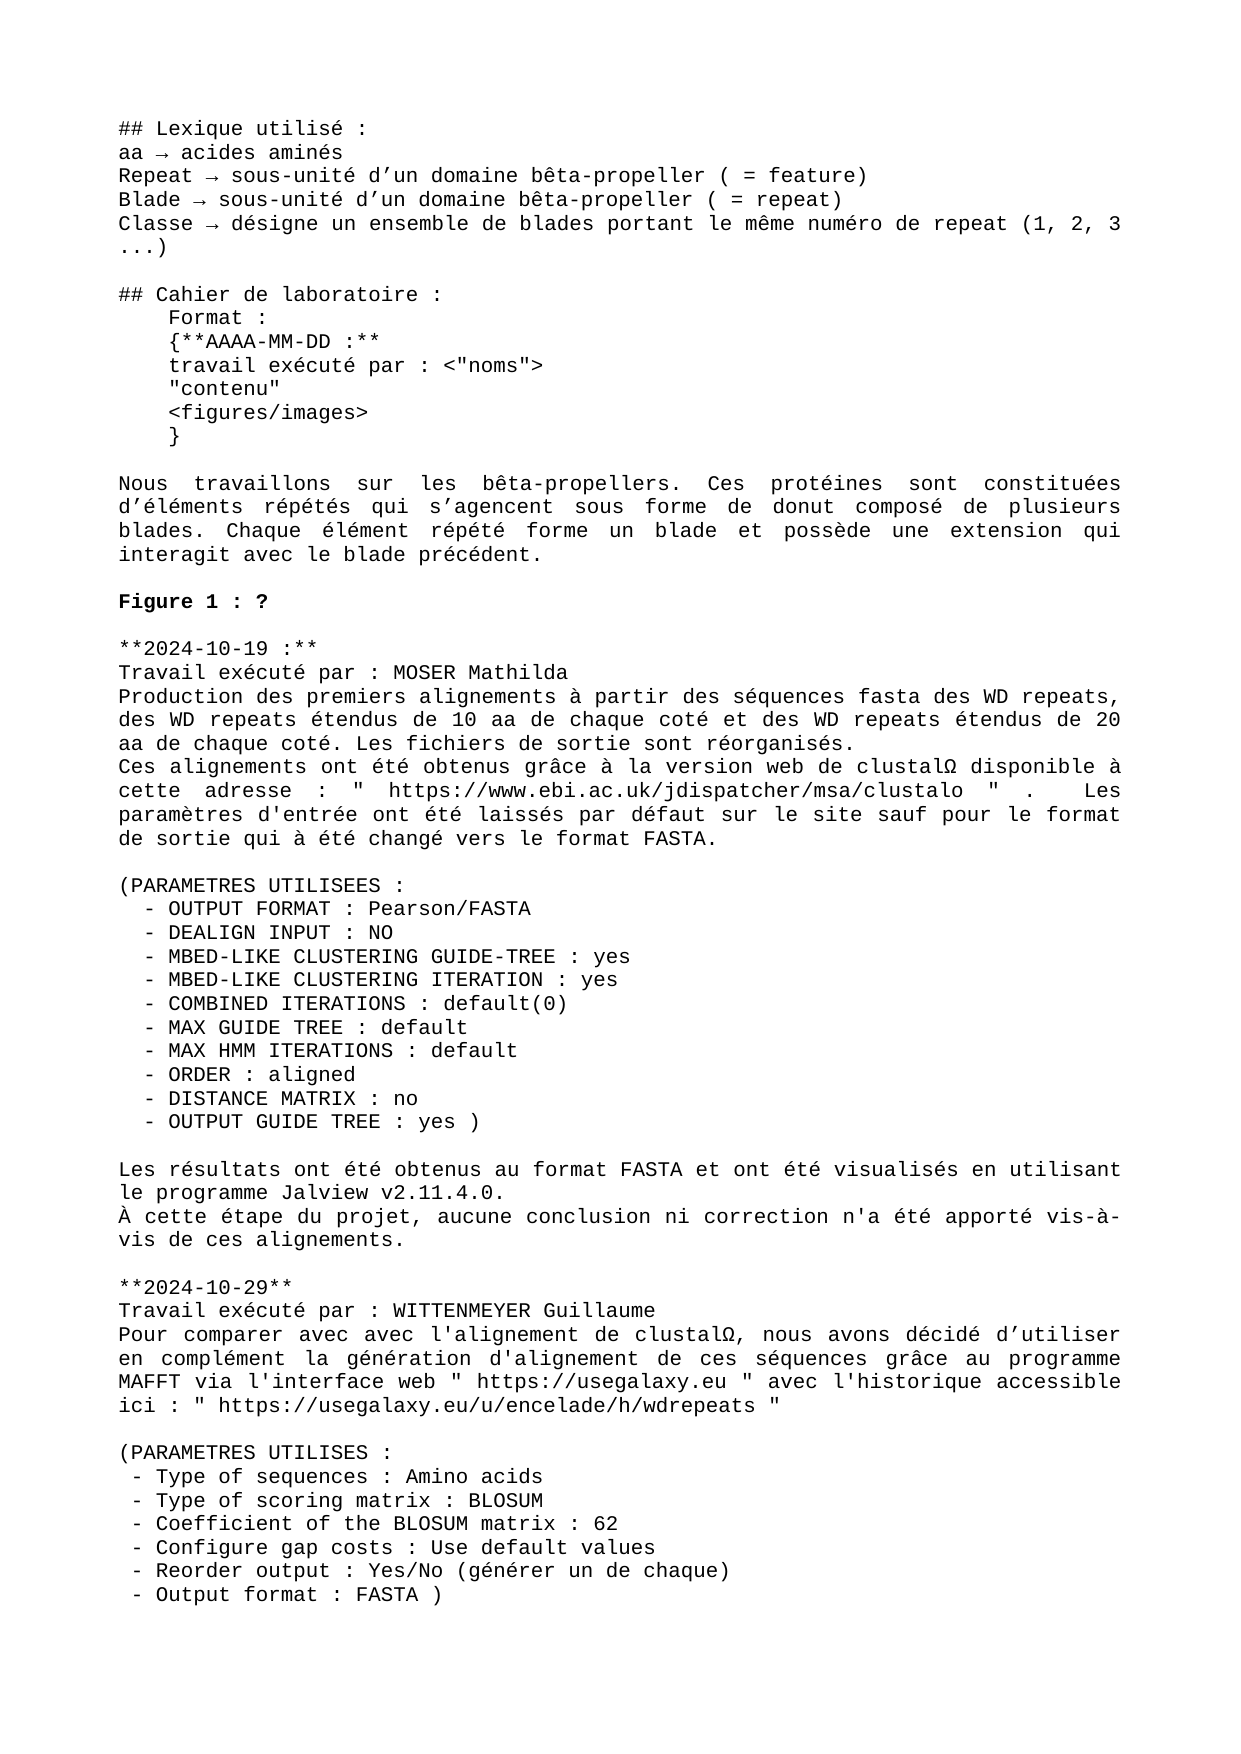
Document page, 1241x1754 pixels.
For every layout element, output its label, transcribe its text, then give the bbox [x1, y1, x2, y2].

text **2024-10-19 :** [118, 638, 1122, 662]
text {**AAAA-MM-DD :** [118, 331, 1122, 354]
text Travail exécuté par : WITTENMEYER Guillaume [118, 1300, 1122, 1324]
text Figure 1 : ? [118, 591, 1122, 615]
text - MBED-LIKE CLUSTERING GUIDE-TREE : yes [118, 946, 1122, 969]
text - MBED-LIKE CLUSTERING ITERATION : yes [118, 969, 1122, 993]
text } [118, 426, 1122, 449]
text - Coefficient of the BLOSUM matrix : 62 [118, 1513, 1122, 1537]
text - Reorder output : Yes/No (générer un de chaque) [118, 1561, 1122, 1584]
text travail exécuté par : <"noms"> [118, 354, 1122, 378]
text - COMBINED ITERATIONS : default(0) [118, 993, 1122, 1017]
text (PARAMETRES UTILISEES : [118, 875, 1122, 898]
text - DEALIGN INPUT : NO [118, 922, 1122, 946]
text Format : [118, 307, 1122, 331]
text - OUTPUT GUIDE TREE : yes ) [118, 1111, 1122, 1135]
text Les résultats ont été obtenus au format FASTA et ont été visualisés en utilisant le programme Jalview v2.11.4.0. [118, 1158, 1122, 1206]
text Nous travaillons sur les bêta-propellers. Ces protéines sont constituées d’éléments répétés qui s’agencent sous forme de donut composé de plusieurs blades. Chaque élément répété forme un blade et possède une extension qui interagit avec le blade précédent. [118, 473, 1122, 567]
text - Output format : FASTA ) [118, 1584, 1122, 1608]
text ## Cahier de laboratoire : [118, 284, 1122, 307]
text <figures/images> [118, 402, 1122, 426]
text - MAX GUIDE TREE : default [118, 1017, 1122, 1040]
text - MAX HMM ITERATIONS : default [118, 1040, 1122, 1064]
text - OUTPUT FORMAT : Pearson/FASTA [118, 898, 1122, 922]
text - ORDER : aligned [118, 1064, 1122, 1088]
text (PARAMETRES UTILISES : [118, 1442, 1122, 1466]
text Travail exécuté par : MOSER Mathilda [118, 662, 1122, 686]
text - DISTANCE MATRIX : no [118, 1088, 1122, 1111]
text "contenu" [118, 378, 1122, 402]
text ## Lexique utilisé : [118, 118, 1122, 142]
text aa → acides aminés [118, 142, 1122, 165]
text - Configure gap costs : Use default values [118, 1537, 1122, 1561]
text À cette étape du projet, aucune conclusion ni correction n'a été apporté vis-à-vis de ces alignements. [118, 1206, 1122, 1253]
text Ces alignements ont été obtenus grâce à la version web de clustalΩ disponible à cette adresse : " https://www.ebi.ac.uk/jdispatcher/msa/clustalo " . Les paramètres d'entrée ont été laissés par défaut sur le site sauf pour le format de sortie qui à été changé vers le format FASTA. [118, 757, 1122, 851]
text Blade → sous-unité d’un domaine bêta-propeller ( = repeat) [118, 189, 1122, 213]
text Classe → désigne un ensemble de blades portant le même numéro de repeat (1, 2, 3 ...) [118, 213, 1122, 260]
text **2024-10-29** [118, 1277, 1122, 1300]
text Pour comparer avec avec l'alignement de clustalΩ, nous avons décidé d’utiliser en complément la génération d'alignement de ces séquences grâce au programme MAFFT via l'interface web " https://usegalaxy.eu " avec l'historique accessible ici : " https://usegalaxy.eu/u/encelade/h/wdrepeats " [118, 1324, 1122, 1419]
text Repeat → sous-unité d’un domaine bêta-propeller ( = feature) [118, 165, 1122, 189]
text - Type of sequences : Amino acids [118, 1466, 1122, 1489]
text - Type of scoring matrix : BLOSUM [118, 1489, 1122, 1513]
text Production des premiers alignements à partir des séquences fasta des WD repeats, des WD repeats étendus de 10 aa de chaque coté et des WD repeats étendus de 20 aa de chaque coté. Les fichiers de sortie sont réorganisés. [118, 686, 1122, 757]
